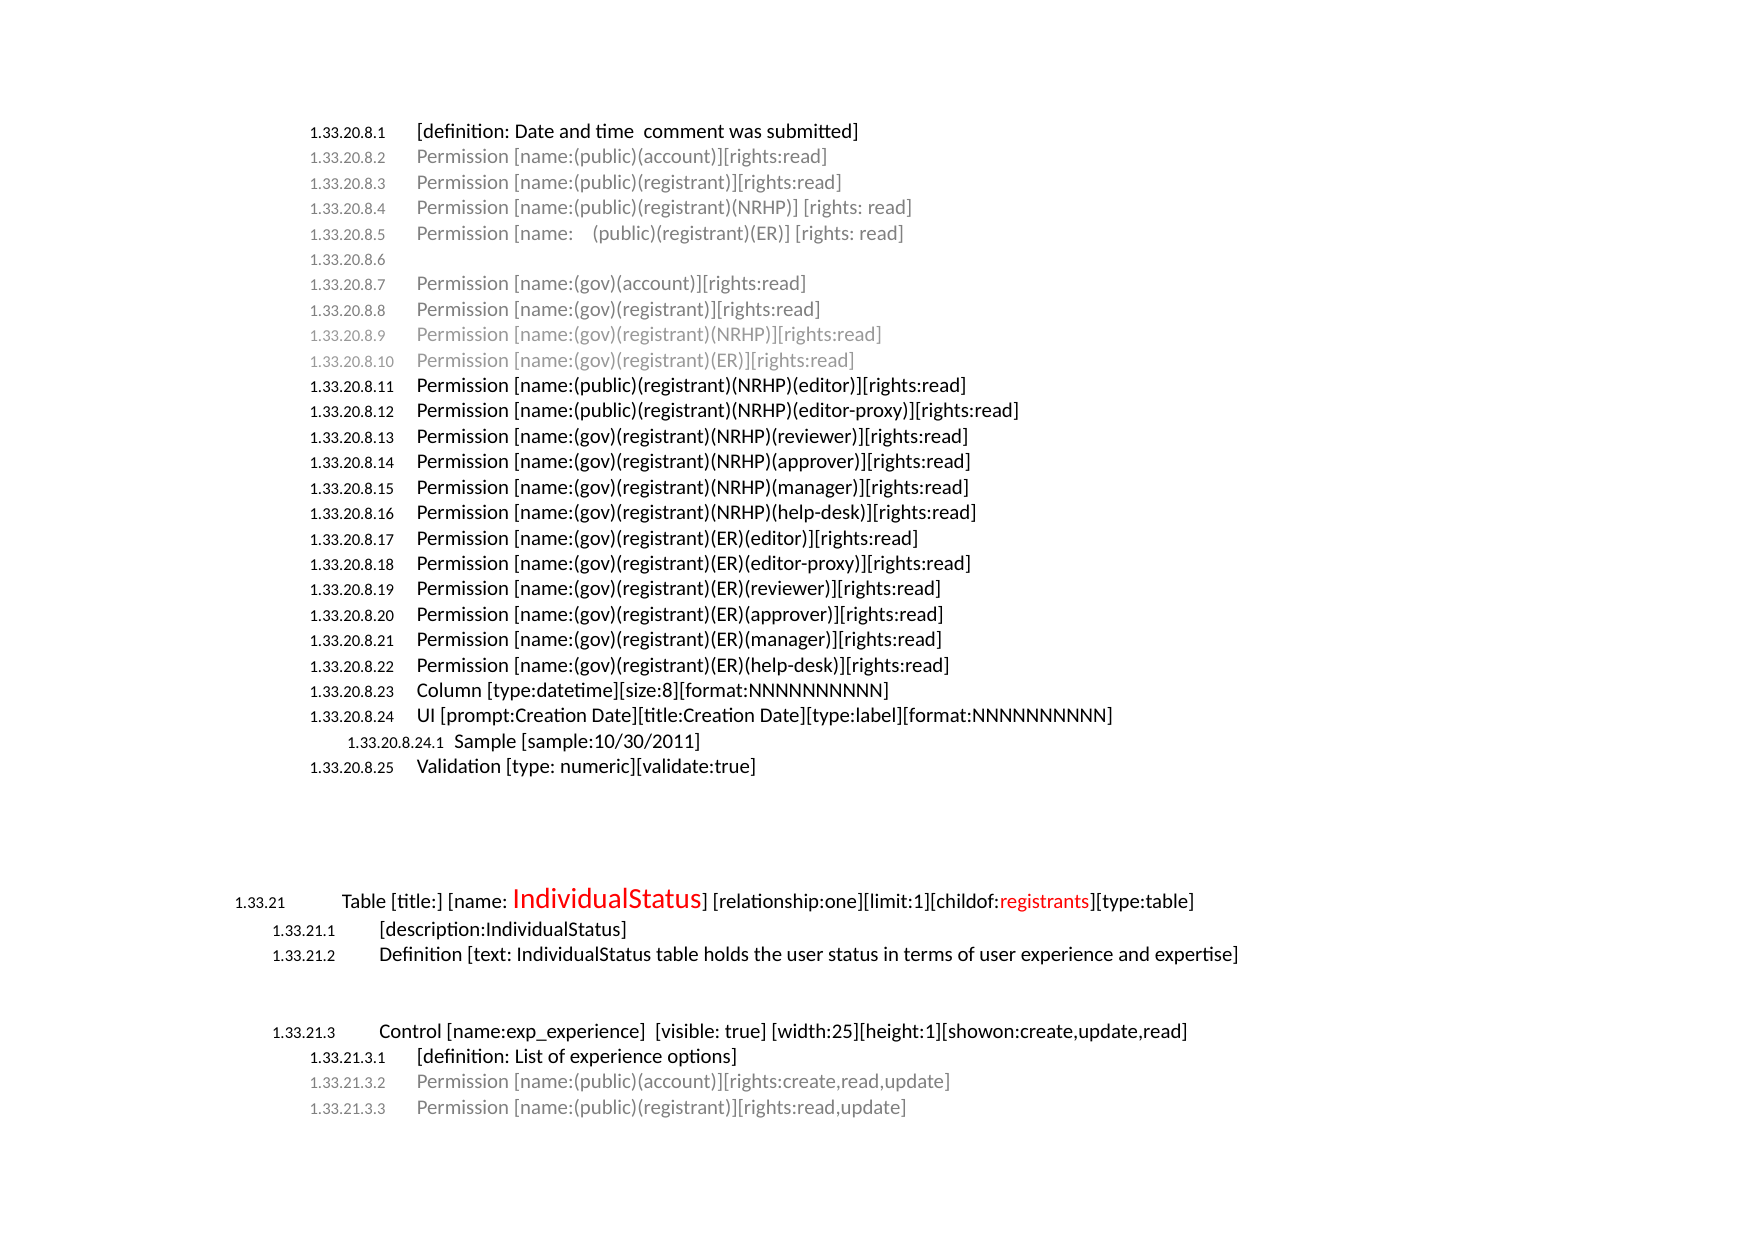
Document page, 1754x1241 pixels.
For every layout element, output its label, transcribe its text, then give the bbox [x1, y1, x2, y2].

list Permission [name:(gov)(registrant)(NRHP)(help-desk)][rights:read] [306, 499, 1636, 525]
list Permission [name:(gov)(registrant)(ER)(editor)][rights:read] [306, 525, 1636, 550]
list Permission [name:(gov)(registrant)(NRHP)(manager)][rights:read] [306, 474, 1636, 499]
list Permission [name:(gov)(registrant)(NRHP)][rights:read] [306, 321, 1636, 347]
list Permission [name:(gov)(registrant)(ER)][rights:read] [306, 347, 1636, 372]
list Permission [name:(gov)(registrant)(ER)(reviewer)][rights:read] [306, 576, 1636, 601]
list Permission [name:(public)(registrant)][rights:read] [306, 169, 1636, 194]
list Permission [name:(gov)(registrant)(ER)(editor-proxy)][rights:read] [306, 550, 1636, 576]
list Validation [type: numeric][validate:true] [306, 753, 1636, 779]
list Column [type:datetime][size:8][format:NNNNNNNNNN] [306, 677, 1636, 703]
list UI [prompt:Creation Date][title:Creation Date][type:label][format:NNNNNNNNNN] [306, 703, 1636, 728]
list Permission [name:(gov)(account)][rights:read] [306, 271, 1636, 296]
list Permission [name: (public)(registrant)(ER)] [rights: read] [306, 220, 1636, 245]
list Permission [name:(gov)(registrant)(NRHP)(approver)][rights:read] [306, 448, 1636, 474]
list Permission [name:(public)(registrant)][rights:read,update] [306, 1094, 1636, 1119]
list Permission [name:(public)(account)][rights:read] [306, 143, 1636, 169]
list Permission [name:(public)(registrant)(NRHP)(editor-proxy)][rights:read] [306, 398, 1636, 423]
list Table [title:] [name: IndividualStatus] [relationship:one][limit:1][childof:registrants][type:table] [231, 881, 1636, 916]
list [definition: Date and time comment was submitted] [306, 118, 1636, 143]
list Permission [name:(gov)(registrant)(ER)(approver)][rights:read] [306, 601, 1636, 626]
list Permission [name:(gov)(registrant)][rights:read] [306, 296, 1636, 321]
list Permission [name:(gov)(registrant)(ER)(help-desk)][rights:read] [306, 652, 1636, 677]
list [definition: List of experience options] [306, 1043, 1636, 1069]
list Permission [name:(gov)(registrant)(ER)(manager)][rights:read] [306, 626, 1636, 652]
list Definition [text: IndividualStatus table holds the user status in terms of user experience and expertise] [268, 942, 1636, 967]
list Permission [name:(gov)(registrant)(NRHP)(reviewer)][rights:read] [306, 423, 1636, 448]
list Permission [name:(public)(account)][rights:create,read,update] [306, 1069, 1636, 1094]
list [description:IndividualStatus] [268, 916, 1636, 942]
list Sample [sample:10/30/2011] [343, 728, 1636, 753]
list Permission [name:(public)(registrant)(NRHP)(editor)][rights:read] [306, 372, 1636, 398]
list Permission [name:(public)(registrant)(NRHP)] [rights: read] [306, 194, 1636, 220]
list Control [name:exp_experience] [visible: true] [width:25][height:1][showon:create,update,read] [268, 1018, 1636, 1043]
